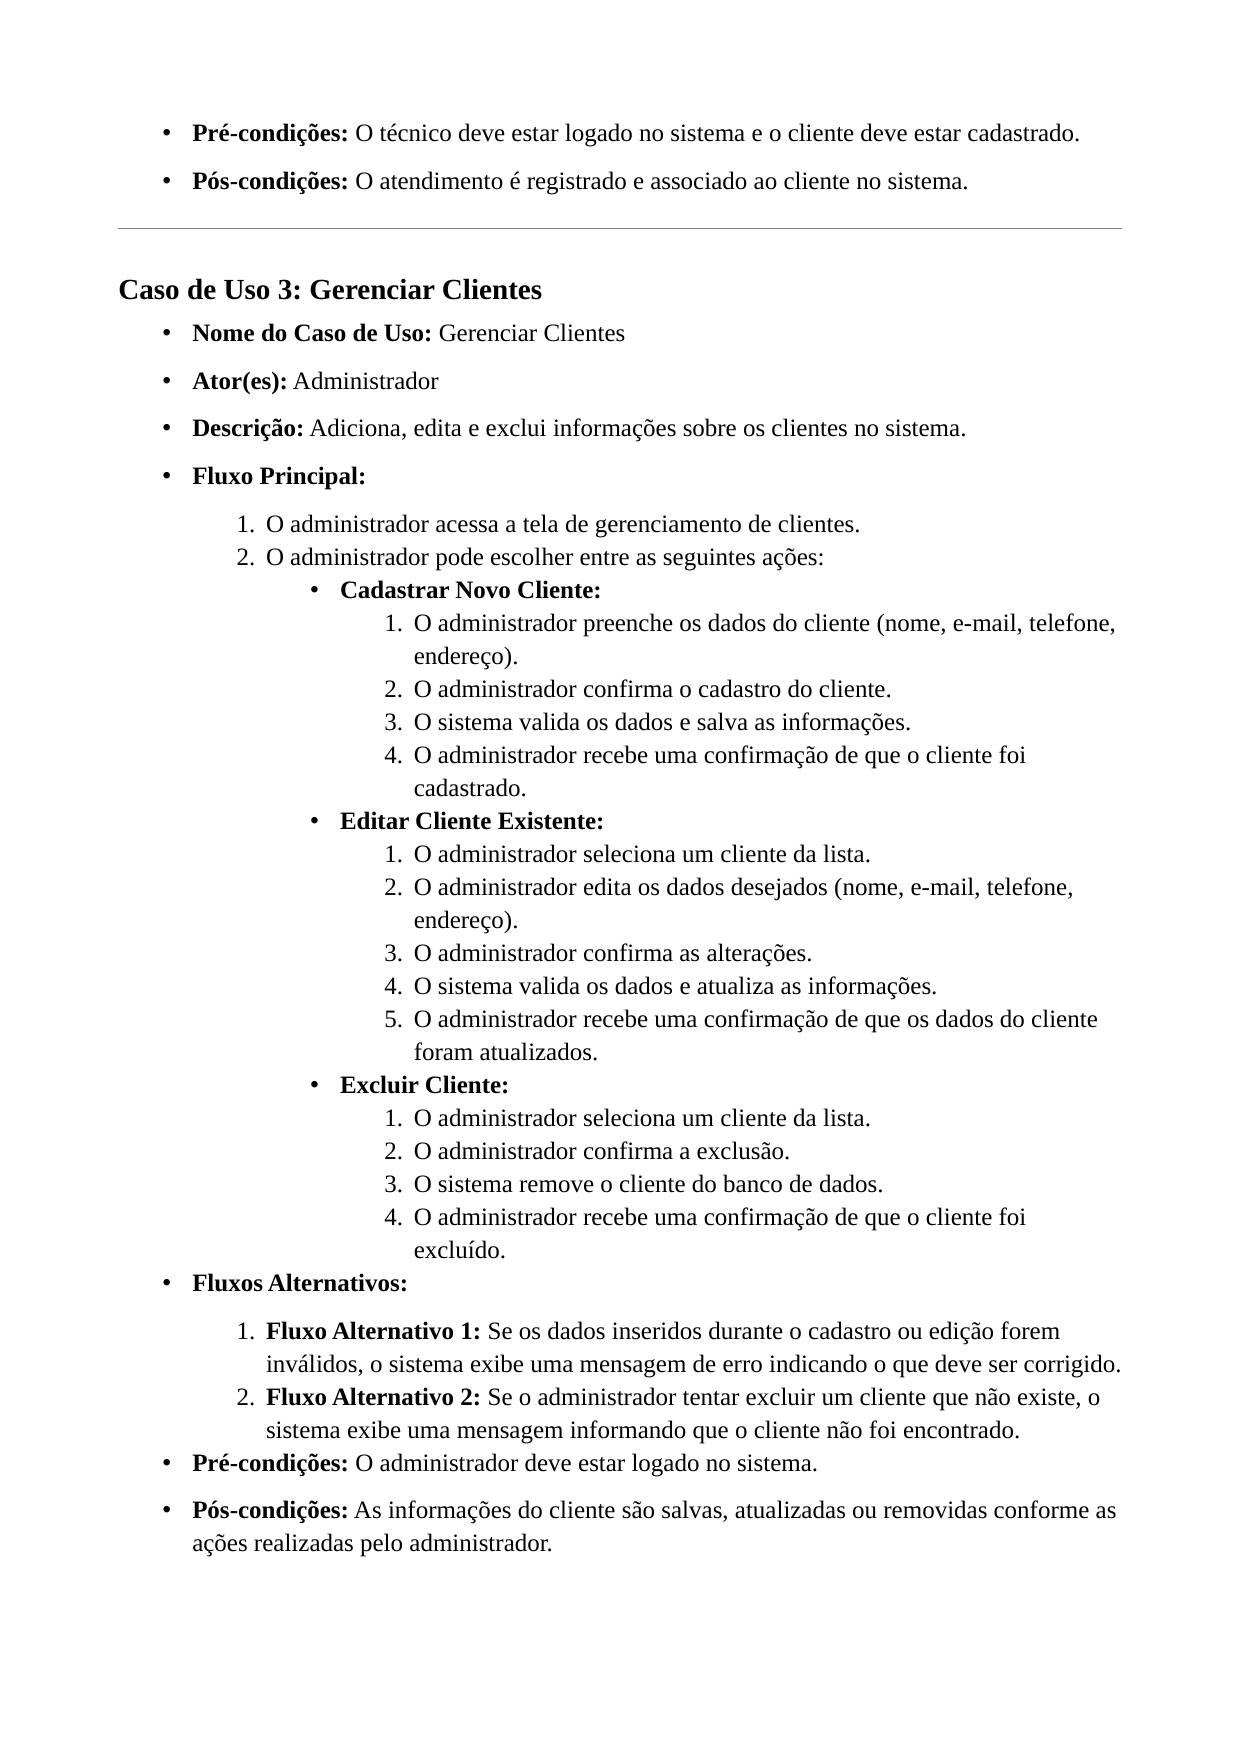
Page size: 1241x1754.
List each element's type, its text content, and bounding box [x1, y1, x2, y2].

list O administrador pode escolher entre as seguintes ações: [236, 542, 1122, 570]
list Cadastrar Novo Cliente: [310, 575, 1122, 603]
list O administrador seleciona um cliente da lista. [384, 839, 1122, 868]
list O administrador recebe uma confirmação de que os dados do cliente foram atualizados. [384, 1004, 1122, 1066]
list Fluxo Principal: [162, 461, 1122, 490]
list O administrador edita os dados desejados (nome, e-mail, telefone, endereço). [384, 872, 1122, 934]
list Pré-condições: O administrador deve estar logado no sistema. [162, 1448, 1122, 1477]
list Pré-condições: O técnico deve estar logado no sistema e o cliente deve estar cadastrado. [162, 118, 1122, 147]
list Fluxo Alternativo 1: Se os dados inseridos durante o cadastro ou edição forem inválidos, o sistema exibe uma mensagem de erro indicando o que deve ser corrigido. [236, 1316, 1122, 1377]
list O administrador acessa a tela de gerenciamento de clientes. [236, 509, 1122, 537]
list O sistema remove o cliente do banco de dados. [384, 1169, 1122, 1198]
list O administrador recebe uma confirmação de que o cliente foi excluído. [384, 1202, 1122, 1264]
list O administrador seleciona um cliente da lista. [384, 1103, 1122, 1132]
list Descrição: Adiciona, edita e exclui informações sobre os clientes no sistema. [162, 413, 1122, 442]
list O sistema valida os dados e atualiza as informações. [384, 971, 1122, 1000]
list Pós-condições: O atendimento é registrado e associado ao cliente no sistema. [162, 166, 1122, 194]
list Fluxos Alternativos: [162, 1268, 1122, 1297]
list O administrador confirma a exclusão. [384, 1136, 1122, 1165]
list Nome do Caso de Uso: Gerenciar Clientes [162, 318, 1122, 347]
subtitle Caso de Uso 3: Gerenciar Clientes [118, 272, 1122, 306]
list O administrador confirma o cadastro do cliente. [384, 674, 1122, 702]
list O sistema valida os dados e salva as informações. [384, 707, 1122, 736]
list Editar Cliente Existente: [310, 806, 1122, 834]
list O administrador confirma as alterações. [384, 938, 1122, 967]
list Ator(es): Administrador [162, 366, 1122, 394]
list Excluir Cliente: [310, 1070, 1122, 1099]
list O administrador preenche os dados do cliente (nome, e-mail, telefone, endereço). [384, 608, 1122, 669]
list Fluxo Alternativo 2: Se o administrador tentar excluir um cliente que não existe, o sistema exibe uma mensagem informando que o cliente não foi encontrado. [236, 1382, 1122, 1443]
list O administrador recebe uma confirmação de que o cliente foi cadastrado. [384, 740, 1122, 802]
list Pós-condições: As informações do cliente são salvas, atualizadas ou removidas conforme as ações realizadas pelo administrador. [162, 1495, 1122, 1557]
